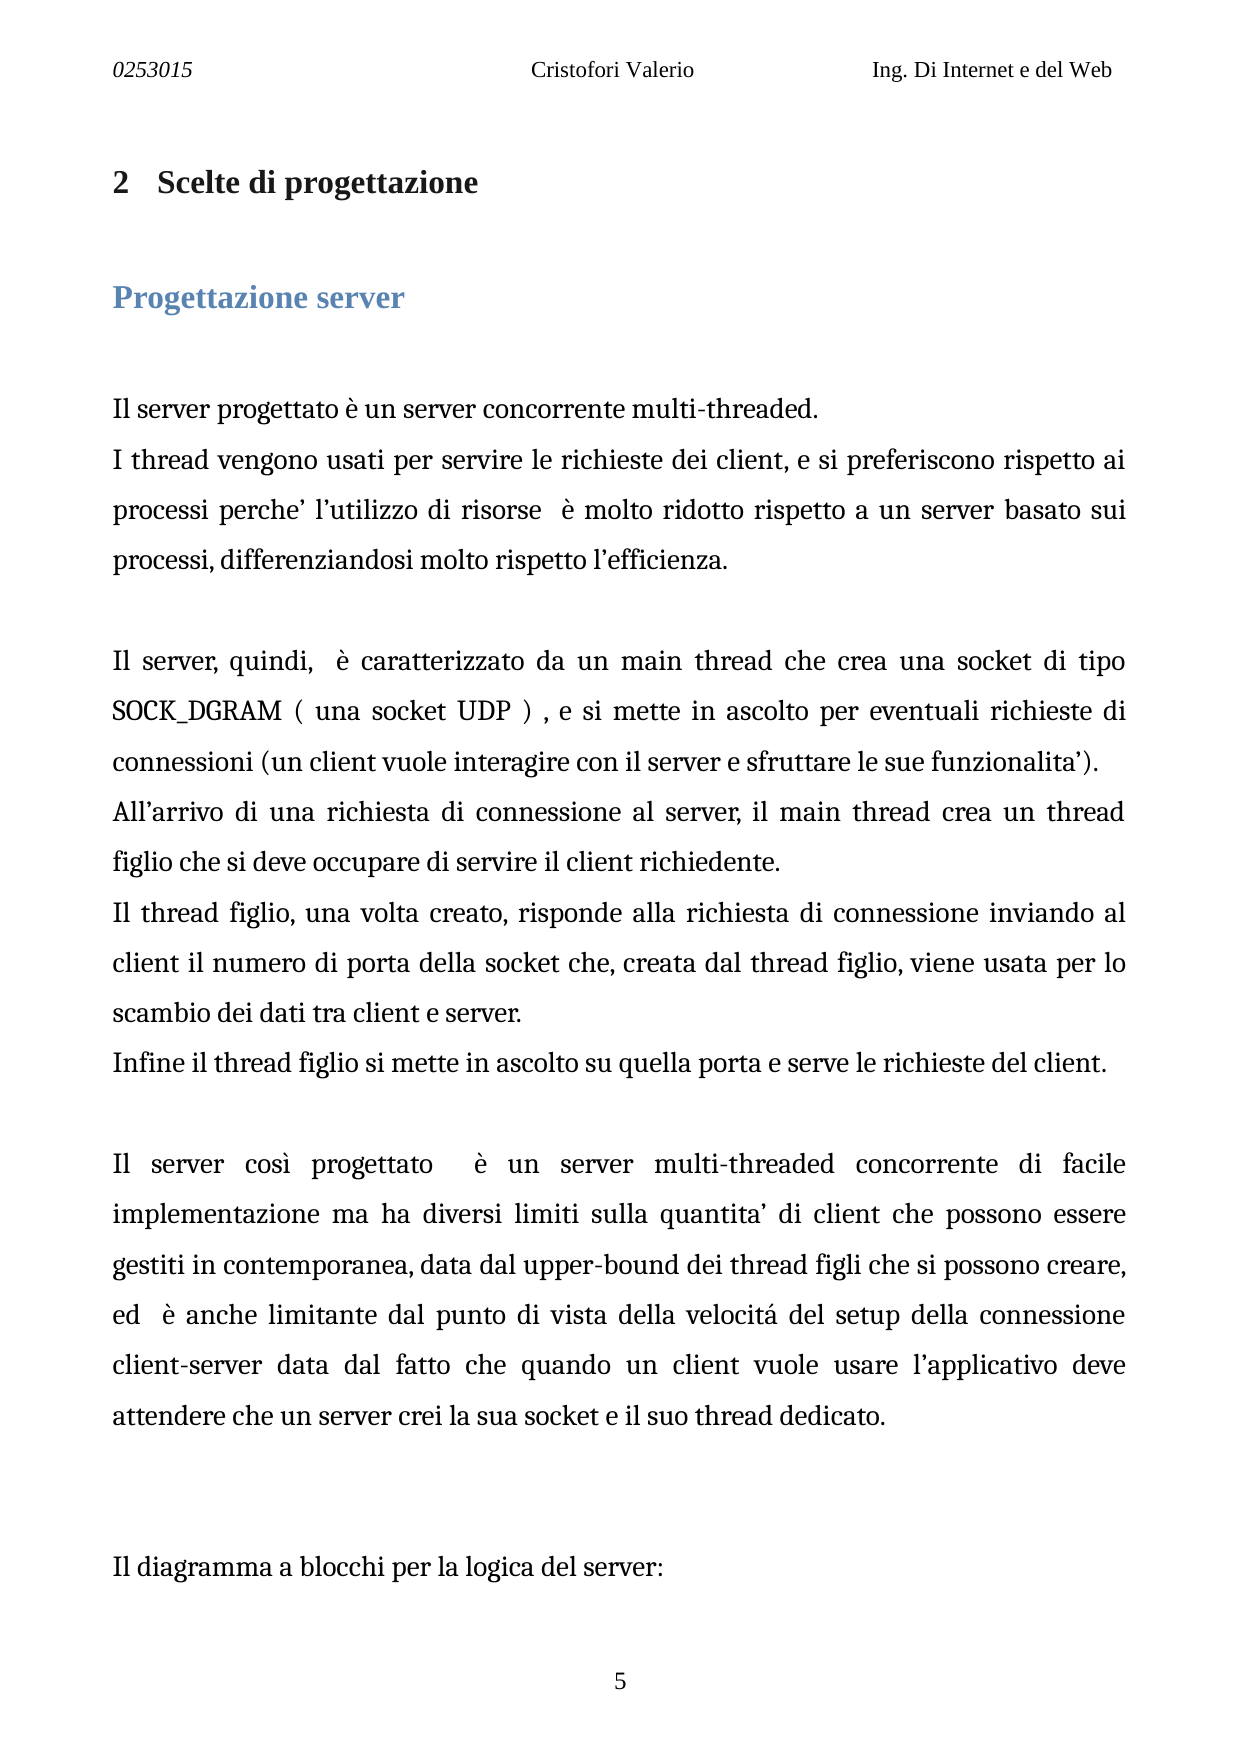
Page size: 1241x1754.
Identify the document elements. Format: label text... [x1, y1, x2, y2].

text Il server così progettato è un server multi-threaded concorrente di facile implementazione ma ha diversi limiti sulla quantita’ di client che possono essere gestiti in contemporanea, data dal upper-bound dei thread figli che si possono creare, ed è anche limitante dal punto di vista della velocitá del setup della connessione client-server data dal fatto che quando un client vuole usare l’applicativo deve attendere che un server crei la sua socket e il suo thread dedicato. [112, 1147, 1128, 1432]
text All’arrivo di una richiesta di connessione al server, il main thread crea un thread figlio che si deve occupare di servire il client richiedente. [112, 795, 1128, 879]
text Il server, quindi, è caratterizzato da un main thread che crea una socket di tipo SOCK_DGRAM ( una socket UDP ) , e si mette in ascolto per eventuali richieste di connessioni (un client vuole interagire con il server e sfruttare le sue funzionalita’). [112, 644, 1128, 778]
subtitle Scelte di progettazione [112, 163, 1128, 201]
text Progettazione server [112, 278, 1128, 316]
text Il diagramma a blocchi per la logica del server: [112, 1550, 1128, 1583]
text Il server progettato è un server concorrente multi-threaded. [112, 393, 1128, 426]
text I thread vengono usati per servire le richieste dei client, e si preferiscono rispetto ai processi perche’ l’utilizzo di risorse è molto ridotto rispetto a un server basato sui processi, differenziandosi molto rispetto l’efficienza. [112, 443, 1128, 577]
text Infine il thread figlio si mette in ascolto su quella porta e serve le richieste del client. [112, 1047, 1128, 1080]
text Il thread figlio, una volta creato, risponde alla richiesta di connessione inviando al client il numero di porta della socket che, creata dal thread figlio, viene usata per lo scambio dei dati tra client e server. [112, 896, 1128, 1030]
